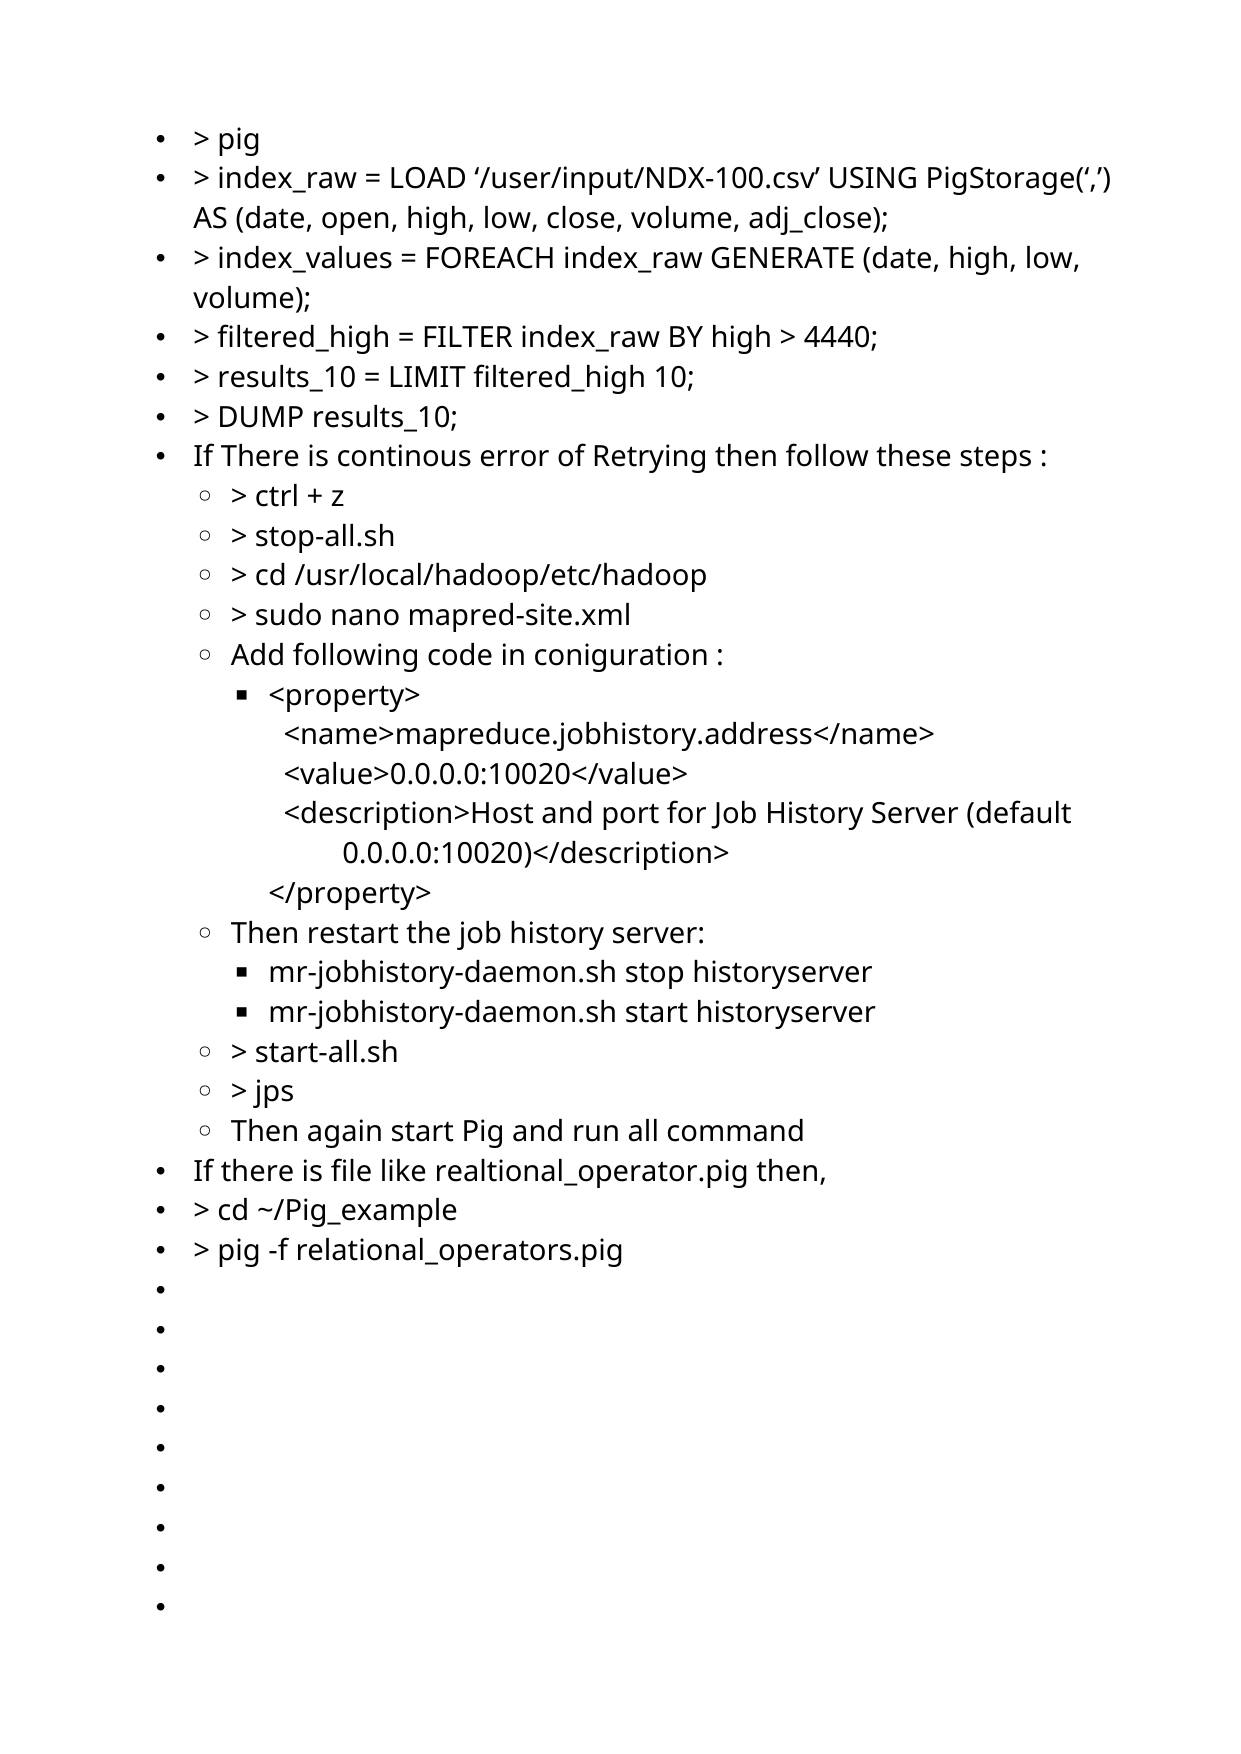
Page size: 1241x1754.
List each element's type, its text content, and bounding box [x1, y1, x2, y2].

list mr-jobhistory-daemon.sh stop historyserver [231, 952, 1122, 991]
list <property> [231, 674, 1122, 713]
list > pig [156, 118, 1122, 158]
list <description>Host and port for Job History Server (default 0.0.0.0:10020)</description> [231, 793, 1122, 872]
list > jps [193, 1071, 1122, 1110]
list </property> [231, 872, 1122, 912]
list If there is file like realtional_operator.pig then, [156, 1150, 1122, 1190]
list Add following code in coniguration : [193, 634, 1122, 674]
list > index_raw = LOAD ‘/user/input/NDX-100.csv’ USING PigStorage(‘,’) AS (date, open, high, low, close, volume, adj_close); [156, 158, 1122, 237]
list > cd ~/Pig_example [156, 1190, 1122, 1229]
list Then again start Pig and run all command [193, 1110, 1122, 1150]
list > filtered_high = FILTER index_raw BY high > 4440; [156, 317, 1122, 356]
list > index_values = FOREACH index_raw GENERATE (date, high, low, volume); [156, 237, 1122, 317]
list > sudo nano mapred-site.xml [193, 594, 1122, 634]
list > DUMP results_10; [156, 396, 1122, 436]
list > pig -f relational_operators.pig [156, 1229, 1122, 1269]
list Then restart the job history server: [193, 912, 1122, 952]
list > results_10 = LIMIT filtered_high 10; [156, 356, 1122, 396]
list > cd /usr/local/hadoop/etc/hadoop [193, 555, 1122, 594]
list > start-all.sh [193, 1031, 1122, 1071]
list If There is continous error of Retrying then follow these steps : [156, 436, 1122, 475]
list <value>0.0.0.0:10020</value> [231, 753, 1122, 793]
list > ctrl + z [193, 475, 1122, 515]
list > stop-all.sh [193, 515, 1122, 555]
list <name>mapreduce.jobhistory.address</name> [231, 713, 1122, 753]
list mr-jobhistory-daemon.sh start historyserver [231, 991, 1122, 1031]
